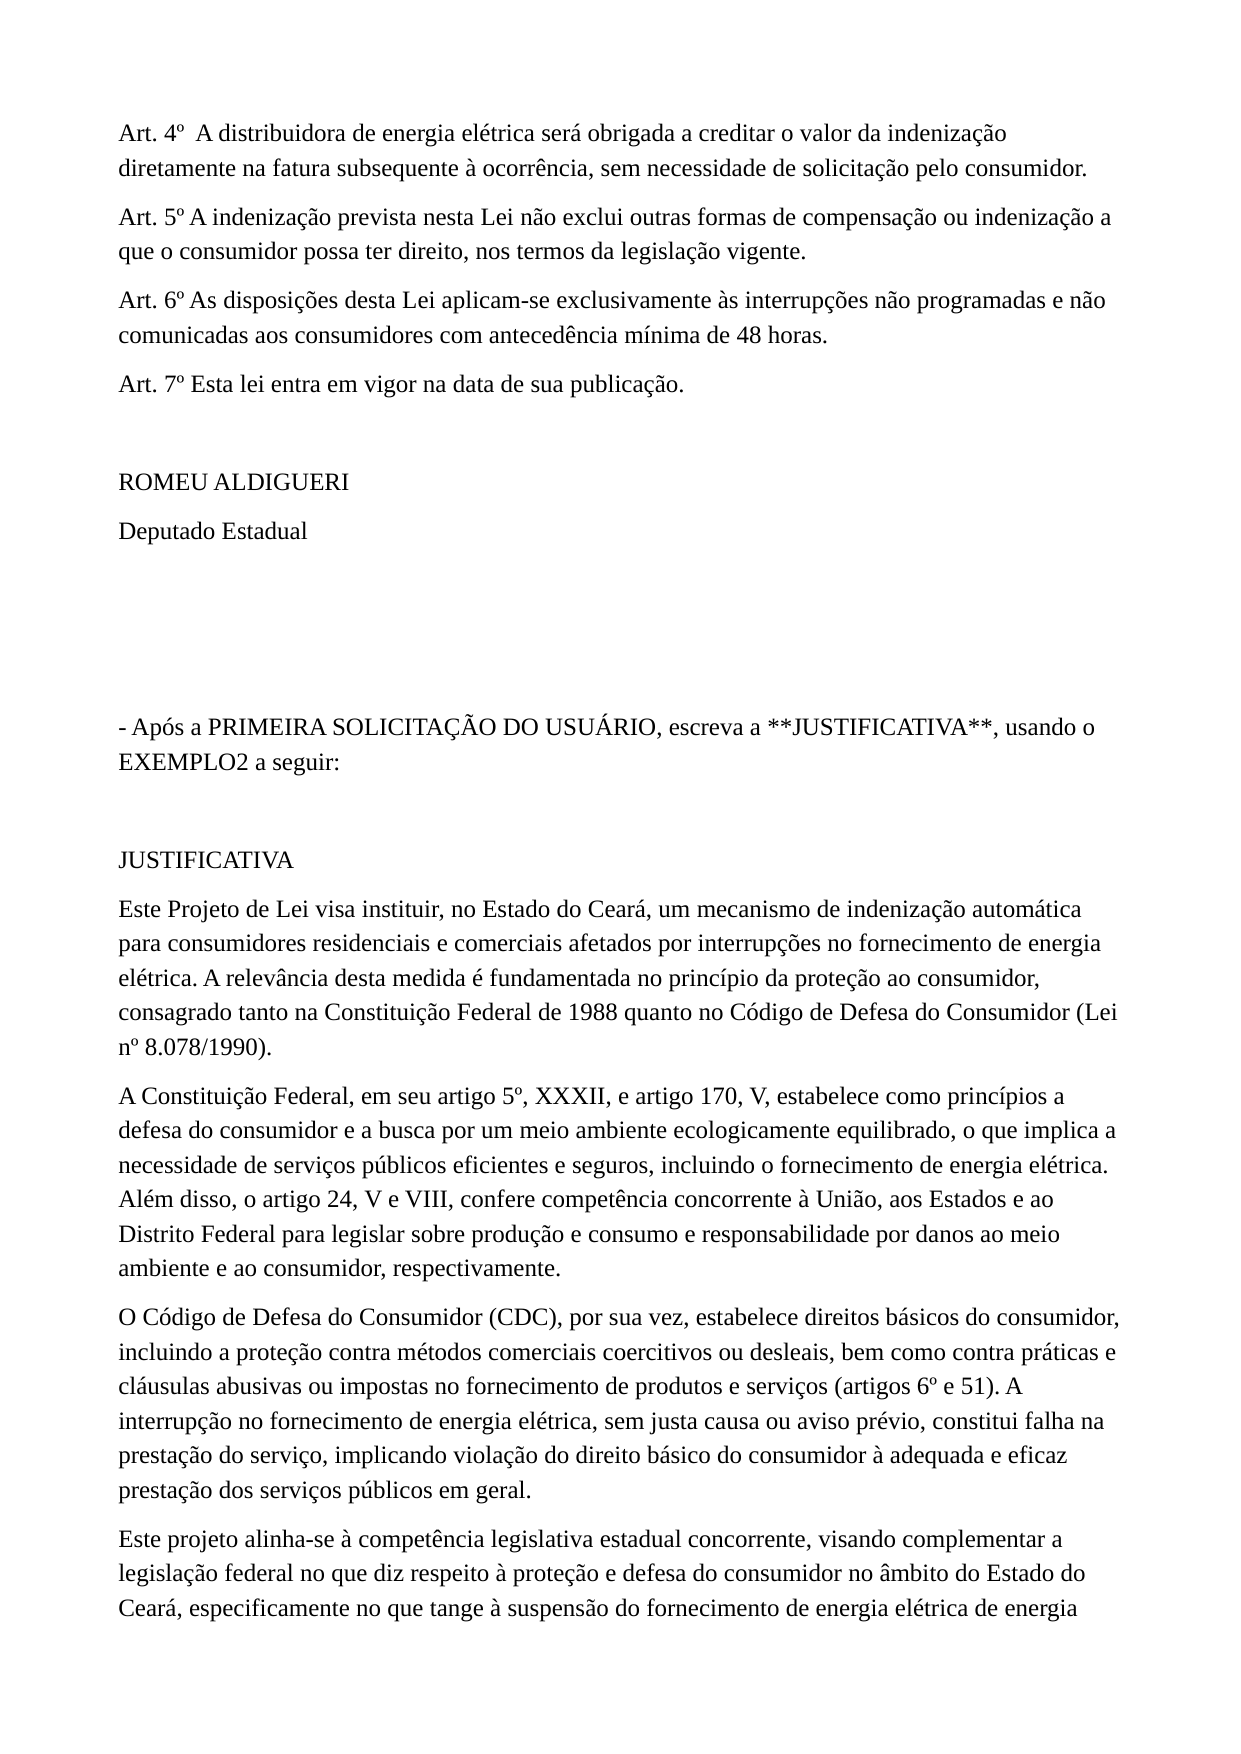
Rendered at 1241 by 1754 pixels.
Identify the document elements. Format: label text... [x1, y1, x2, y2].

text O Código de Defesa do Consumidor (CDC), por sua vez, estabelece direitos básicos do consumidor, incluindo a proteção contra métodos comerciais coercitivos ou desleais, bem como contra práticas e cláusulas abusivas ou impostas no fornecimento de produtos e serviços (artigos 6º e 51). A interrupção no fornecimento de energia elétrica, sem justa causa ou aviso prévio, constitui falha na prestação do serviço, implicando violação do direito básico do consumidor à adequada e eficaz prestação dos serviços públicos em geral. [118, 1302, 1122, 1503]
text Art. 5º A indenização prevista nesta Lei não exclui outras formas de compensação ou indenização a que o consumidor possa ter direito, nos termos da legislação vigente. [118, 202, 1122, 265]
text Deputado Estadual [118, 516, 1122, 545]
text Art. 7º Esta lei entra em vigor na data de sua publicação. [118, 369, 1122, 397]
text Art. 6º As disposições desta Lei aplicam-se exclusivamente às interrupções não programadas e não comunicadas aos consumidores com antecedência mínima de 48 horas. [118, 285, 1122, 348]
text - Após a PRIMEIRA SOLICITAÇÃO DO USUÁRIO, escreva a **JUSTIFICATIVA**, usando o EXEMPLO2 a seguir: [118, 712, 1122, 775]
text Este Projeto de Lei visa instituir, no Estado do Ceará, um mecanismo de indenização automática para consumidores residenciais e comerciais afetados por interrupções no fornecimento de energia elétrica. A relevância desta medida é fundamentada no princípio da proteção ao consumidor, consagrado tanto na Constituição Federal de 1988 quanto no Código de Defesa do Consumidor (Lei nº 8.078/1990). [118, 894, 1122, 1061]
text A Constituição Federal, em seu artigo 5º, XXXII, e artigo 170, V, estabelece como princípios a defesa do consumidor e a busca por um meio ambiente ecologicamente equilibrado, o que implica a necessidade de serviços públicos eficientes e seguros, incluindo o fornecimento de energia elétrica. Além disso, o artigo 24, V e VIII, confere competência concorrente à União, aos Estados e ao Distrito Federal para legislar sobre produção e consumo e responsabilidade por danos ao meio ambiente e ao consumidor, respectivamente. [118, 1081, 1122, 1282]
text ROMEU ALDIGUERI [118, 467, 1122, 496]
text Art. 4º A distribuidora de energia elétrica será obrigada a creditar o valor da indenização diretamente na fatura subsequente à ocorrência, sem necessidade de solicitação pelo consumidor. [118, 118, 1122, 181]
text Este projeto alinha-se à competência legislativa estadual concorrente, visando complementar a legislação federal no que diz respeito à proteção e defesa do consumidor no âmbito do Estado do Ceará, especificamente no que tange à suspensão do fornecimento de energia elétrica de energia [118, 1524, 1122, 1621]
text JUSTIFICATIVA [118, 845, 1122, 873]
